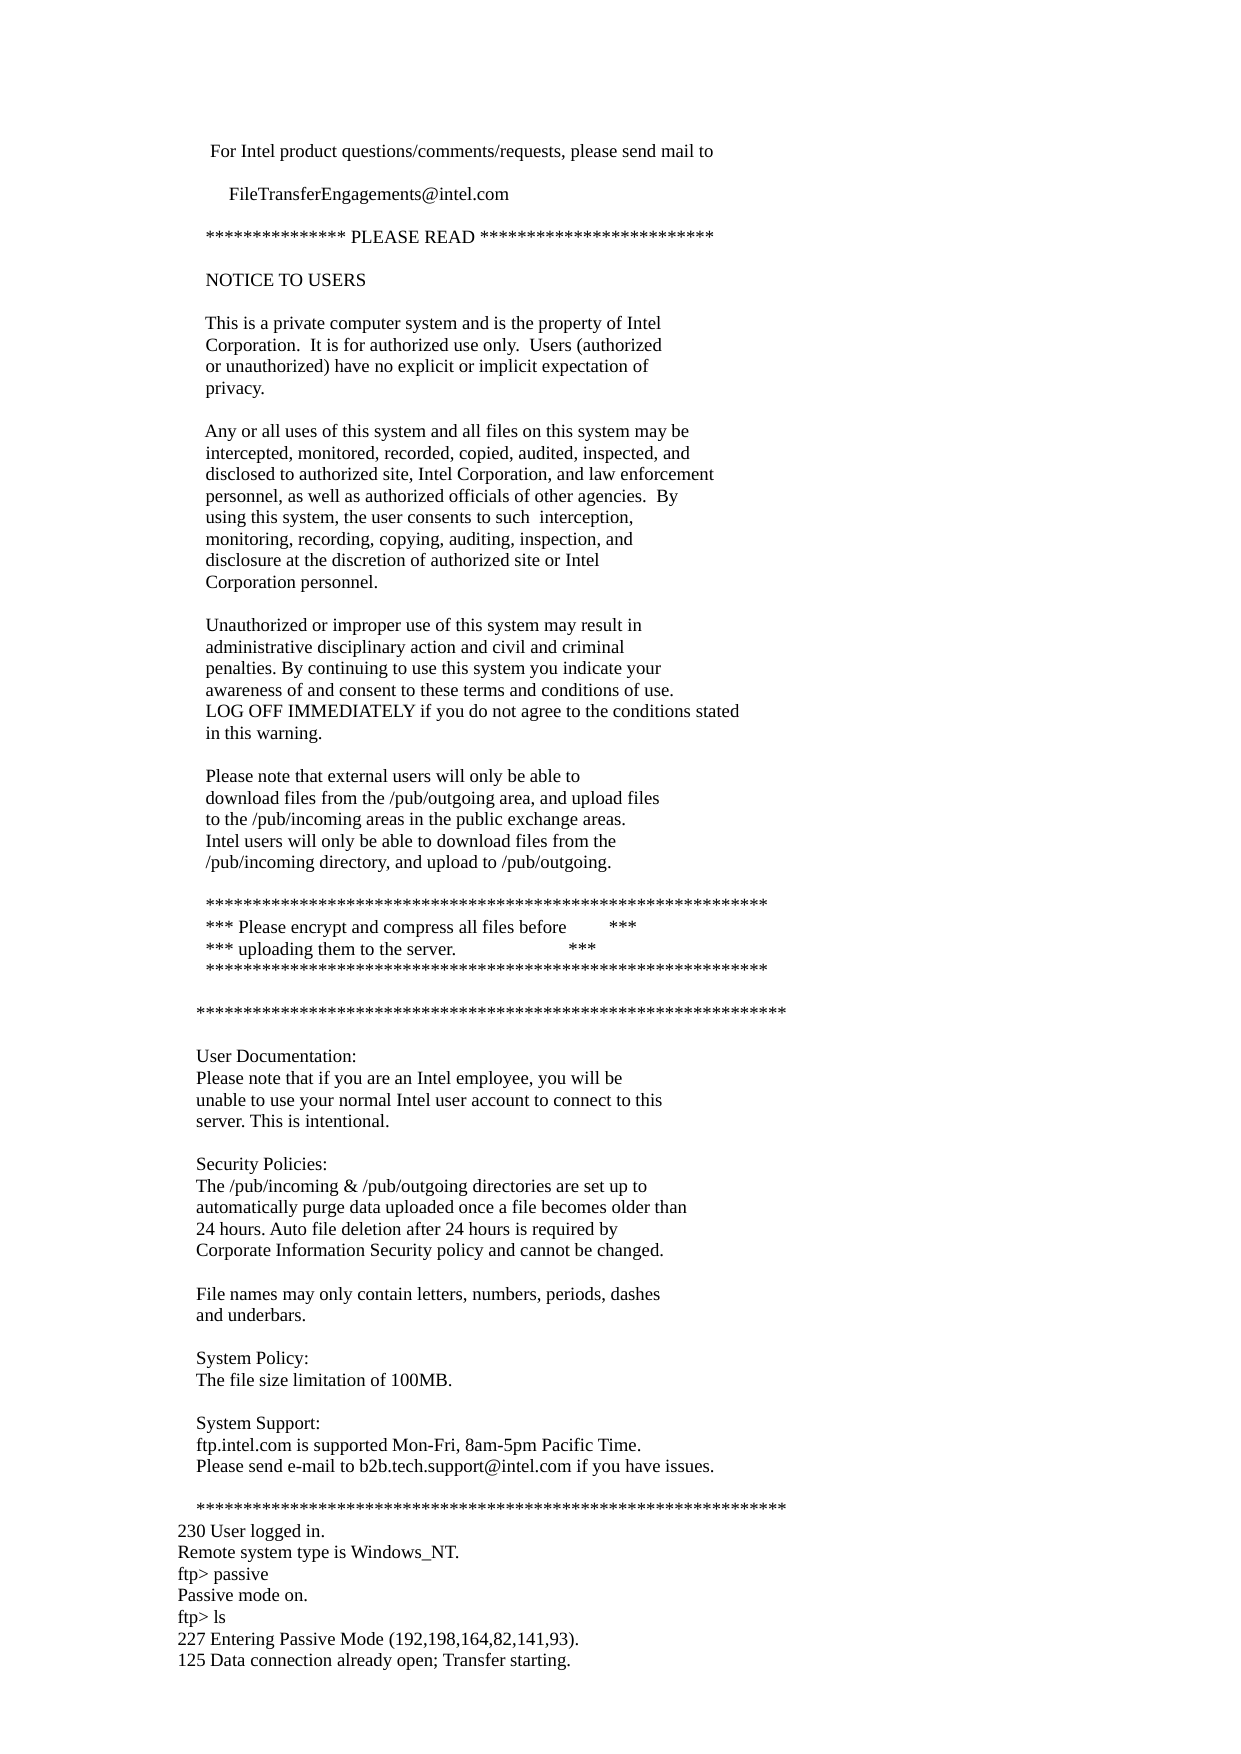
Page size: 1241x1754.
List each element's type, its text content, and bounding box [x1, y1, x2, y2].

text administrative disciplinary action and civil and criminal [177, 636, 1152, 657]
text Intel users will only be able to download files from the [177, 830, 1152, 851]
text ************************************************************ [177, 959, 1152, 981]
text ************************************************************ [177, 894, 1152, 916]
text Please note that external users will only be able to [177, 765, 1152, 787]
text ftp> ls [177, 1606, 1152, 1627]
text in this warning. [177, 722, 1152, 743]
text using this system, the user consents to such interception, [177, 506, 1152, 528]
text Please note that if you are an Intel employee, you will be [177, 1067, 1152, 1088]
text and underbars. [177, 1304, 1152, 1326]
text 125 Data connection already open; Transfer starting. [177, 1649, 1152, 1671]
text User Documentation: [177, 1045, 1152, 1067]
text Corporation personnel. [177, 571, 1152, 592]
text automatically purge data uploaded once a file becomes older than [177, 1196, 1152, 1218]
text *** Please encrypt and compress all files before *** [177, 916, 1152, 937]
text FileTransferEngagements@intel.com [177, 183, 1152, 204]
text intercepted, monitored, recorded, copied, audited, inspected, and [177, 442, 1152, 463]
text For Intel product questions/comments/requests, please send mail to [177, 140, 1152, 161]
text System Policy: [177, 1347, 1152, 1369]
text Corporate Information Security policy and cannot be changed. [177, 1239, 1152, 1261]
text personnel, as well as authorized officials of other agencies. By [177, 485, 1152, 506]
text privacy. [177, 377, 1152, 398]
text The /pub/incoming & /pub/outgoing directories are set up to [177, 1175, 1152, 1196]
text Corporation. It is for authorized use only. Users (authorized [177, 334, 1152, 355]
text System Support: [177, 1412, 1152, 1433]
text /pub/incoming directory, and upload to /pub/outgoing. [177, 851, 1152, 873]
text server. This is intentional. [177, 1110, 1152, 1132]
text NOTICE TO USERS [177, 269, 1152, 291]
text File names may only contain letters, numbers, periods, dashes [177, 1282, 1152, 1304]
text *************************************************************** [177, 1002, 1152, 1024]
text This is a private computer system and is the property of Intel [177, 312, 1152, 334]
text Please send e-mail to b2b.tech.support@intel.com if you have issues. [177, 1455, 1152, 1477]
text ftp> passive [177, 1563, 1152, 1584]
text 24 hours. Auto file deletion after 24 hours is required by [177, 1218, 1152, 1239]
text disclosure at the discretion of authorized site or Intel [177, 549, 1152, 571]
text LOG OFF IMMEDIATELY if you do not agree to the conditions stated [177, 700, 1152, 722]
text ftp.intel.com is supported Mon-Fri, 8am-5pm Pacific Time. [177, 1433, 1152, 1455]
text Any or all uses of this system and all files on this system may be [177, 420, 1152, 442]
text Passive mode on. [177, 1584, 1152, 1606]
text *************************************************************** [177, 1498, 1152, 1520]
text Unauthorized or improper use of this system may result in [177, 614, 1152, 636]
text monitoring, recording, copying, auditing, inspection, and [177, 528, 1152, 549]
text penalties. By continuing to use this system you indicate your [177, 657, 1152, 679]
text The file size limitation of 100MB. [177, 1369, 1152, 1390]
text *************** PLEASE READ ************************* [177, 226, 1152, 247]
text *** uploading them to the server. *** [177, 937, 1152, 959]
text Remote system type is Windows_NT. [177, 1541, 1152, 1563]
text download files from the /pub/outgoing area, and upload files [177, 787, 1152, 808]
text or unauthorized) have no explicit or implicit expectation of [177, 355, 1152, 377]
text Security Policies: [177, 1153, 1152, 1175]
text to the /pub/incoming areas in the public exchange areas. [177, 808, 1152, 830]
text 227 Entering Passive Mode (192,198,164,82,141,93). [177, 1627, 1152, 1649]
text disclosed to authorized site, Intel Corporation, and law enforcement [177, 463, 1152, 485]
text 230 User logged in. [177, 1520, 1152, 1541]
text unable to use your normal Intel user account to connect to this [177, 1088, 1152, 1110]
text awareness of and consent to these terms and conditions of use. [177, 679, 1152, 700]
